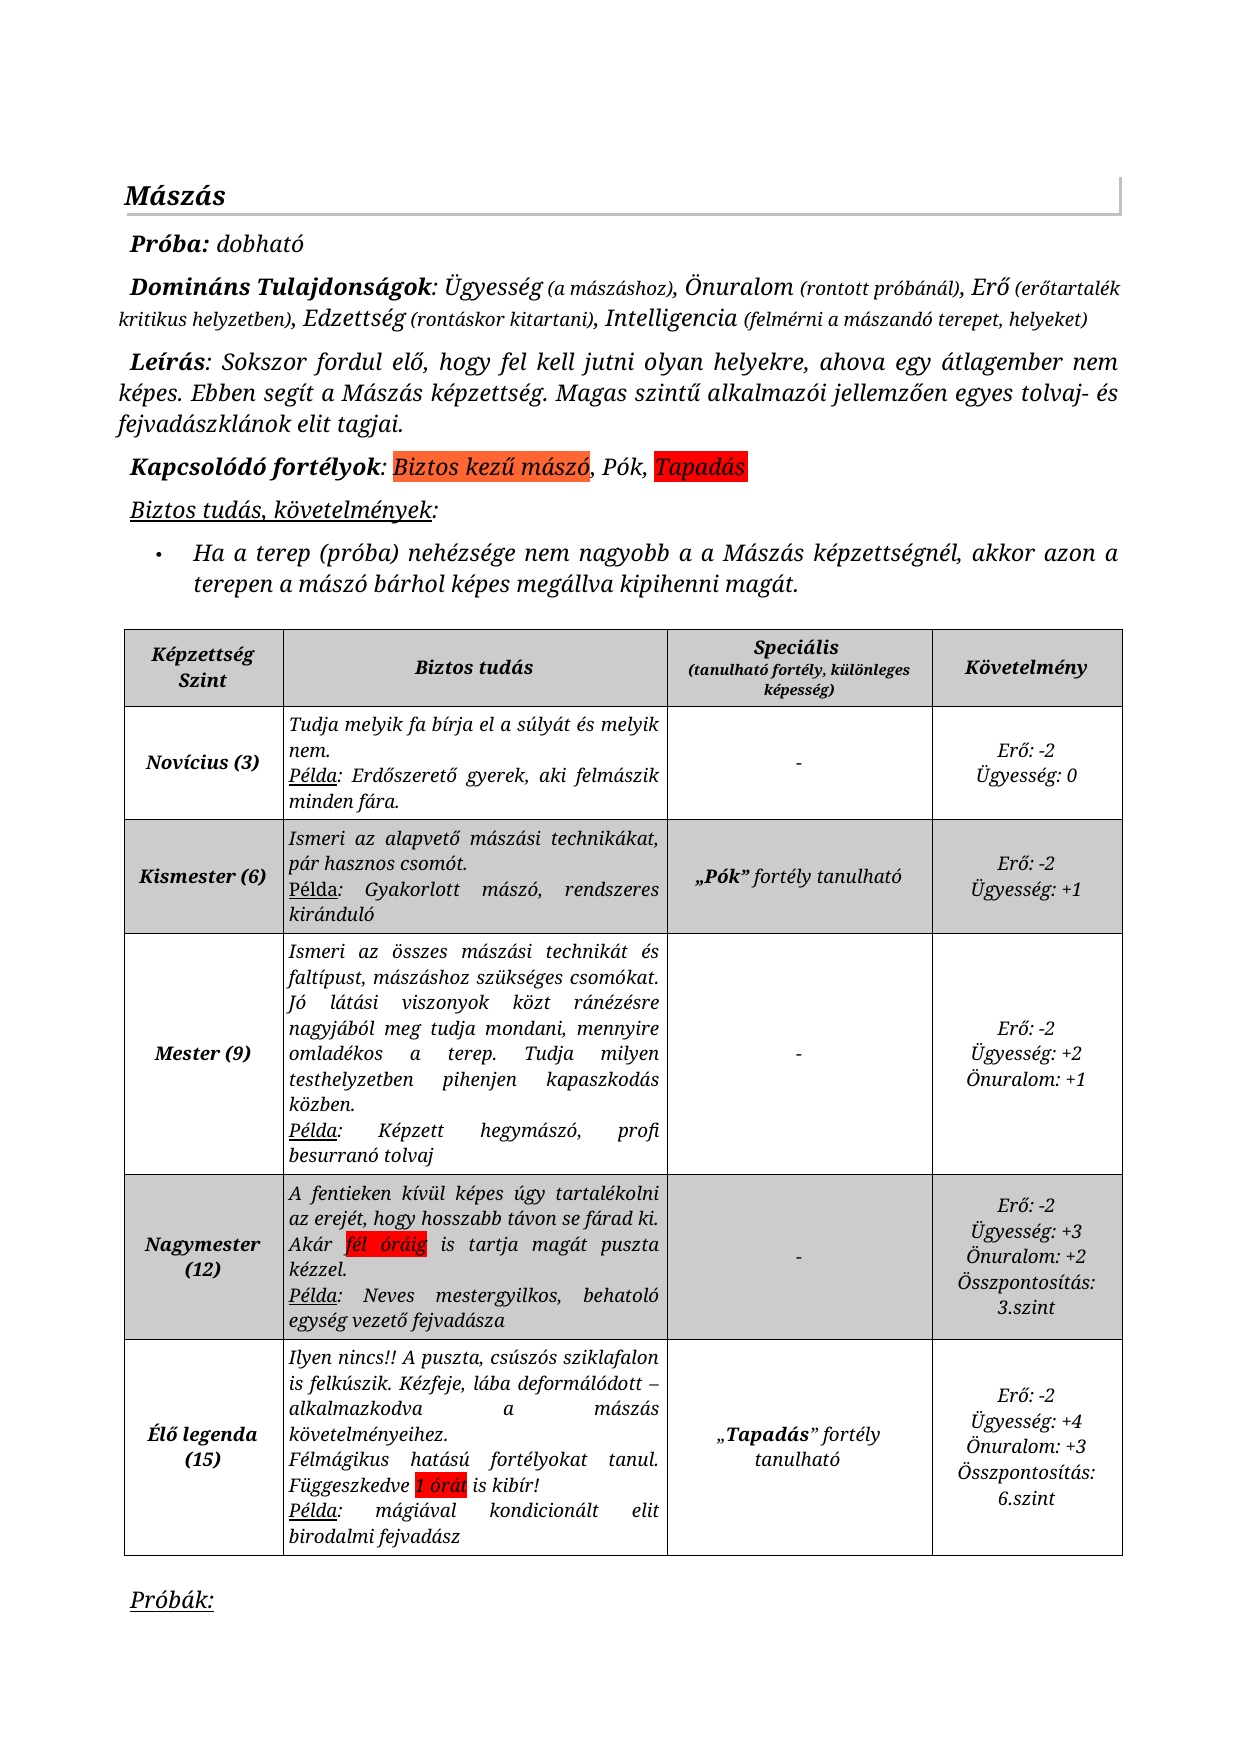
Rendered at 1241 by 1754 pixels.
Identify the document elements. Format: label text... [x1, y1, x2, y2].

subtitle Mászás [124, 177, 1119, 213]
table_cell Erő: -2 Ügyesség: +4 Önuralom: +3 Összpontosítás: 6.szint [933, 1340, 1122, 1555]
table_cell Erő: -2 Ügyesség: +2 Önuralom: +1 [933, 934, 1122, 1174]
table_cell Ilyen nincs!! A puszta, csúszós sziklafalon is felkúszik. Kézfeje, lába deformálódott – alkalmazkodva a mászás követelményeihez. Félmágikus hatású fortélyokat tanul. Függeszkedve 1 órát is kibír! Példa: mágiával kondicionált elit birodalmi fejvadász [284, 1340, 667, 1555]
table_cell - [668, 1175, 932, 1339]
table_cell - [668, 707, 932, 819]
text Próba: dobható [118, 228, 1122, 259]
text Próbák: [118, 1584, 1122, 1615]
table_header Követelmény [933, 630, 1122, 706]
table_cell Tudja melyik fa bírja el a súlyát és melyik nem. Példa: Erdőszerető gyerek, aki felmászik minden fára. [284, 707, 667, 819]
table_cell „Pók” fortély tanulható [668, 820, 932, 933]
table_header Biztos tudás [284, 630, 667, 706]
table_cell Erő: -2 Ügyesség: +3 Önuralom: +2 Összpontosítás: 3.szint [933, 1175, 1122, 1339]
table_cell Nagymester (12) [125, 1175, 283, 1339]
table_cell A fentieken kívül képes úgy tartalékolni az erejét, hogy hosszabb távon se fárad ki. Akár fél óráig is tartja magát puszta kézzel. Példa: Neves mestergyilkos, behatoló egység vezető fejvadásza [284, 1175, 667, 1339]
table_cell Novícius (3) [125, 707, 283, 819]
table_cell Erő: -2 Ügyesség: 0 [933, 707, 1122, 819]
list Ha a terep (próba) nehézsége nem nagyobb a a Mászás képzettségnél, akkor azon a terepen a mászó bárhol képes megállva kipihenni magát. [156, 537, 1122, 599]
table_cell Élő legenda (15) [125, 1340, 283, 1555]
text Kapcsolódó fortélyok: Biztos kezű mászó, Pók, Tapadás [118, 451, 1122, 482]
table_header Speciális (tanulható fortély, különleges képesség) [668, 630, 932, 706]
text Leírás: Sokszor fordul elő, hogy fel kell jutni olyan helyekre, ahova egy átlagember nem képes. Ebben segít a Mászás képzettség. Magas szintű alkalmazói jellemzően egyes tolvaj- és fejvadászklánok elit tagjai. [118, 345, 1122, 439]
text Domináns Tulajdonságok: Ügyesség (a mászáshoz), Önuralom (rontott próbánál), Erő (erőtartalék kritikus helyzetben), Edzettség (rontáskor kitartani), Intelligencia (felmérni a mászandó terepet, helyeket) [118, 271, 1122, 334]
table_cell Ismeri az összes mászási technikát és faltípust, mászáshoz szükséges csomókat. Jó látási viszonyok közt ránézésre nagyjából meg tudja mondani, mennyire omladékos a terep. Tudja milyen testhelyzetben pihenjen kapaszkodás közben. Példa: Képzett hegymászó, profi besurranó tolvaj [284, 934, 667, 1174]
text Biztos tudás, követelmények: [118, 494, 1122, 525]
table_cell Ismeri az alapvető mászási technikákat, pár hasznos csomót. Példa: Gyakorlott mászó, rendszeres kiránduló [284, 820, 667, 933]
table_cell Kismester (6) [125, 820, 283, 933]
table_cell „Tapadás” fortély tanulható [668, 1340, 932, 1555]
table_cell Mester (9) [125, 934, 283, 1174]
table_cell Erő: -2 Ügyesség: +1 [933, 820, 1122, 933]
table_cell - [668, 934, 932, 1174]
table_header Képzettség Szint [125, 630, 283, 706]
